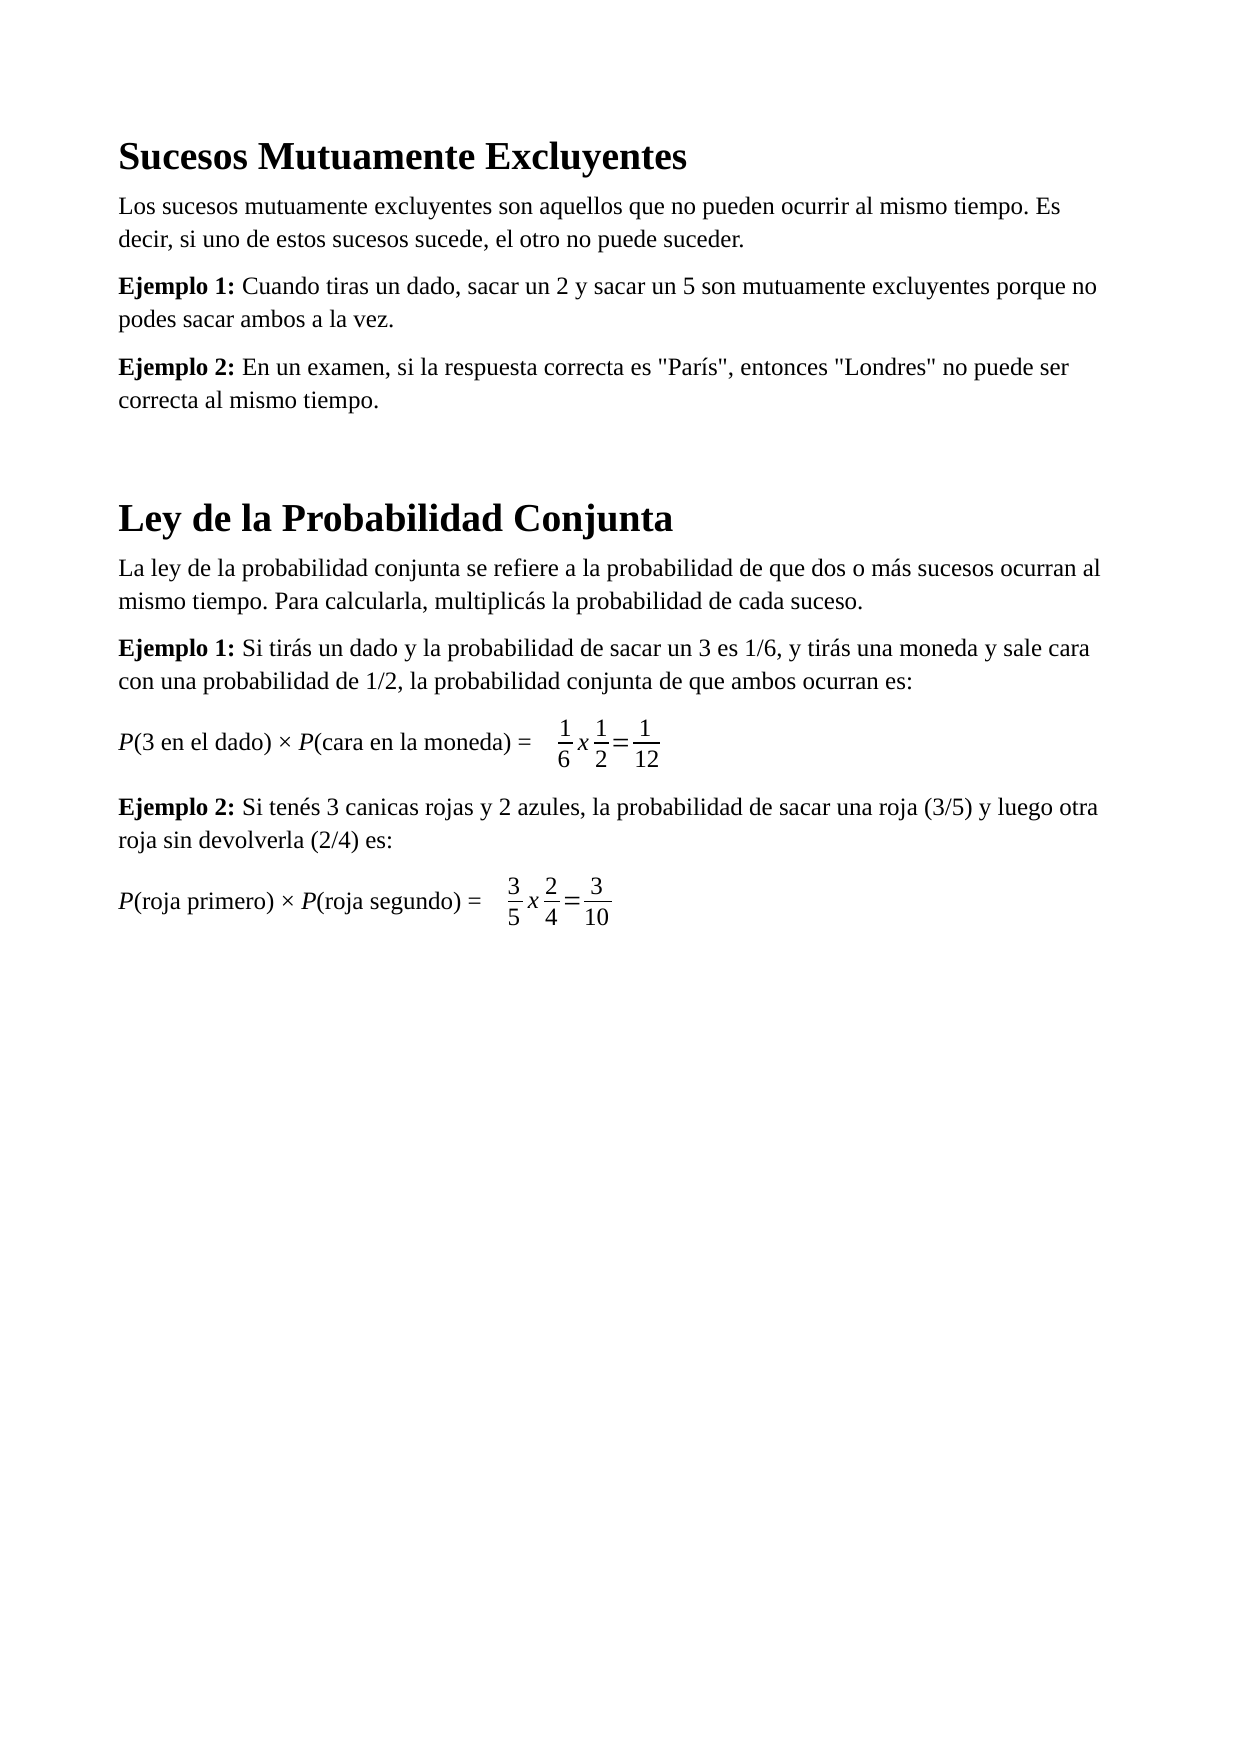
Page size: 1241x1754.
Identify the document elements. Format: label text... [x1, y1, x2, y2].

text P(roja primero) × P(roja segundo) = [118, 872, 1122, 931]
text Ejemplo 1: Si tirás un dado y la probabilidad de sacar un 3 es 1/6, y tirás una moneda y sale cara con una probabilidad de 1/2, la probabilidad conjunta de que ambos ocurran es: [118, 633, 1122, 695]
text Ejemplo 1: Cuando tiras un dado, sacar un 2 y sacar un 5 son mutuamente excluyentes porque no podes sacar ambos a la vez. [118, 271, 1122, 333]
text Los sucesos mutuamente excluyentes son aquellos que no pueden ocurrir al mismo tiempo. Es decir, si uno de estos sucesos sucede, el otro no puede suceder. [118, 191, 1122, 252]
subtitle Sucesos Mutuamente Excluyentes [118, 133, 1122, 178]
text Ejemplo 2: Si tenés 3 canicas rojas y 2 azules, la probabilidad de sacar una roja (3/5) y luego otra roja sin devolverla (2/4) es: [118, 792, 1122, 854]
text P(3 en el dado) × P(cara en la moneda) = [118, 714, 1122, 773]
text La ley de la probabilidad conjunta se refiere a la probabilidad de que dos o más sucesos ocurran al mismo tiempo. Para calcularla, multiplicás la probabilidad de cada suceso. [118, 553, 1122, 614]
subtitle Ley de la Probabilidad Conjunta [118, 495, 1122, 540]
text Ejemplo 2: En un examen, si la respuesta correcta es "París", entonces "Londres" no puede ser correcta al mismo tiempo. [118, 352, 1122, 414]
